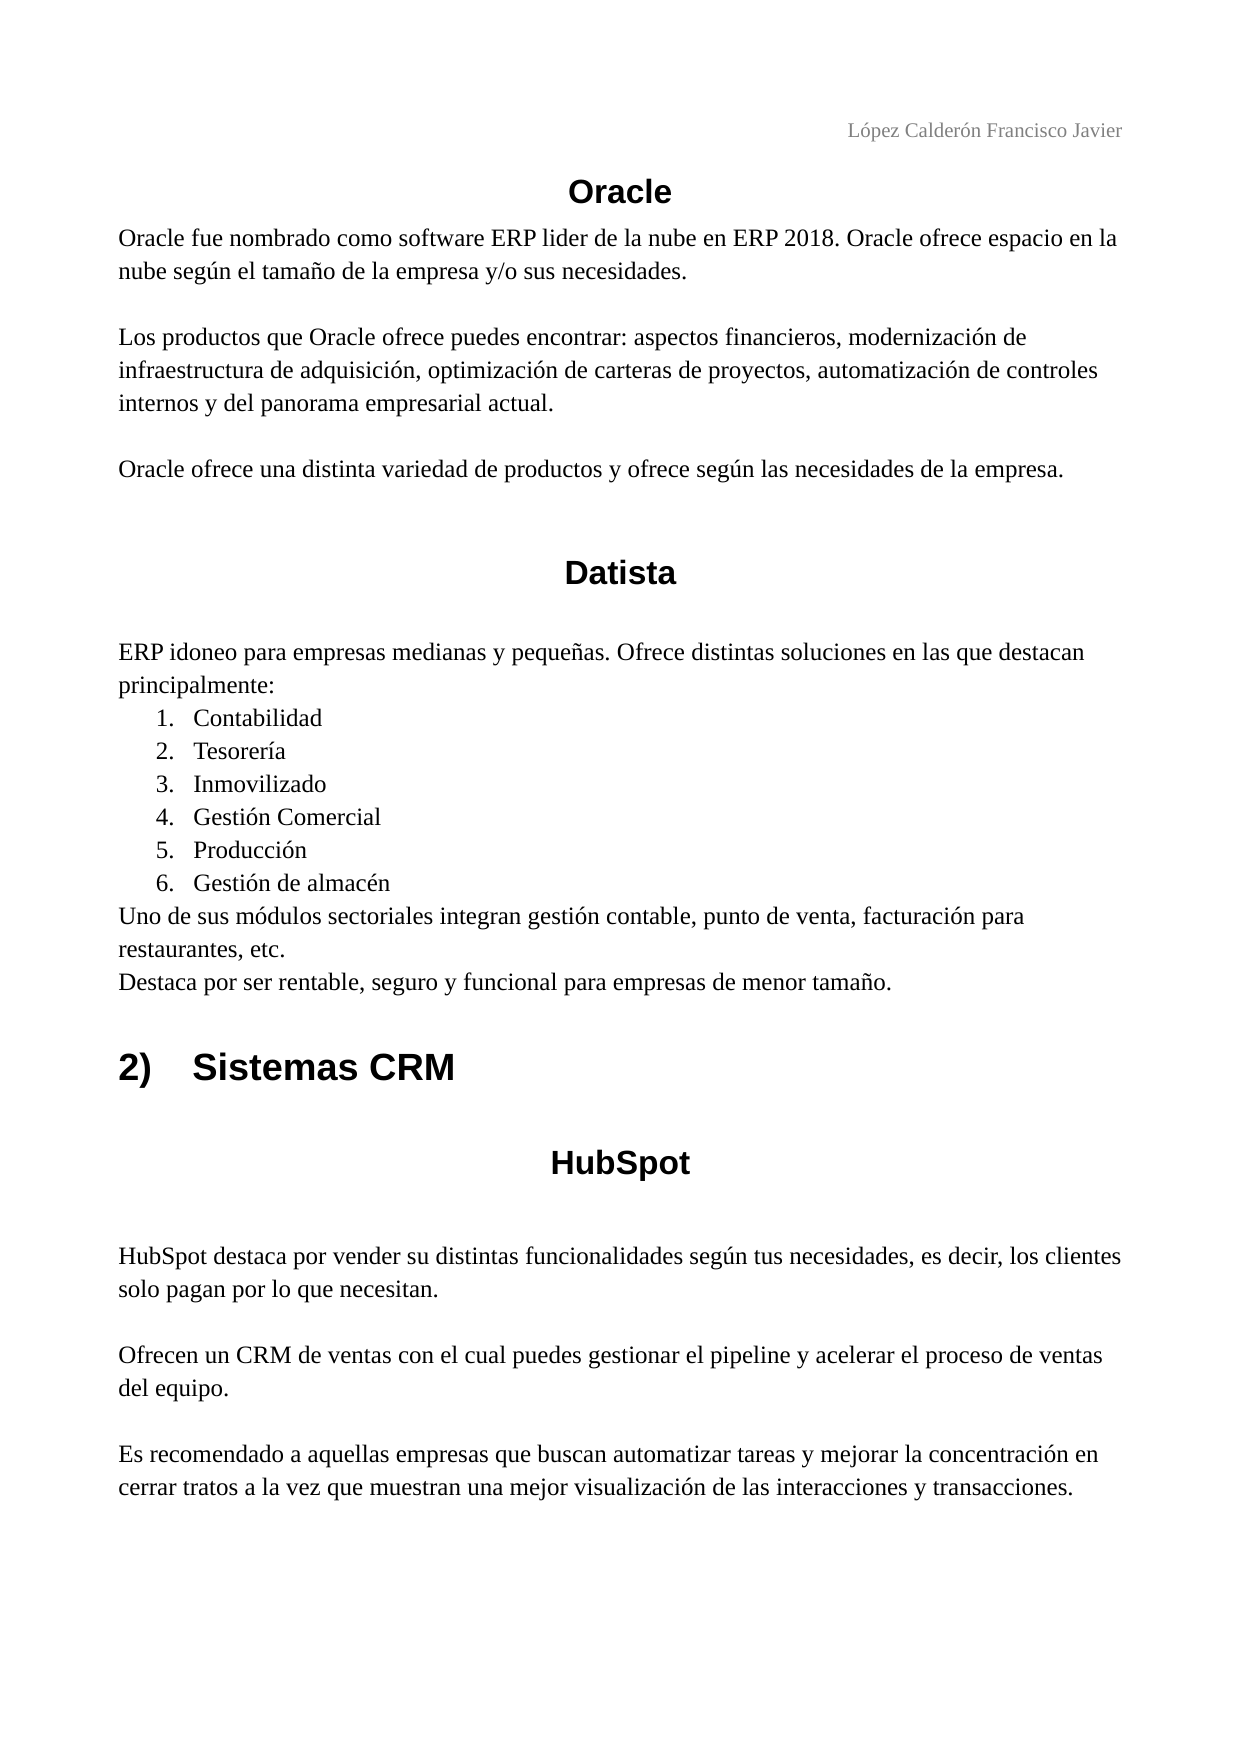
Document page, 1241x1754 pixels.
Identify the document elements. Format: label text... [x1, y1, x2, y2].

list Contabilidad [156, 703, 1122, 732]
subtitle HubSpot [118, 1142, 1122, 1181]
list Gestión de almacén [156, 868, 1122, 897]
list Gestión Comercial [156, 802, 1122, 831]
subtitle Datista [118, 553, 1122, 591]
text Uno de sus módulos sectoriales integran gestión contable, punto de venta, facturación para restaurantes, etc. [118, 901, 1122, 963]
subtitle Oracle [118, 172, 1122, 210]
list Inmovilizado [156, 769, 1122, 798]
list Producción [156, 835, 1122, 864]
list Tesorería [156, 736, 1122, 765]
text HubSpot destaca por vender su distintas funcionalidades según tus necesidades, es decir, los clientes solo pagan por lo que necesitan. [118, 1241, 1122, 1303]
text Ofrecen un CRM de ventas con el cual puedes gestionar el pipeline y acelerar el proceso de ventas del equipo. [118, 1340, 1122, 1402]
text Oracle ofrece una distinta variedad de productos y ofrece según las necesidades de la empresa. [118, 454, 1122, 483]
text Los productos que Oracle ofrece puedes encontrar: aspectos financieros, modernización de infraestructura de adquisición, optimización de carteras de proyectos, automatización de controles internos y del panorama empresarial actual. [118, 322, 1122, 417]
text Destaca por ser rentable, seguro y funcional para empresas de menor tamaño. [118, 967, 1122, 996]
text ERP idoneo para empresas medianas y pequeñas. Ofrece distintas soluciones en las que destacan principalmente: [118, 637, 1122, 699]
text Oracle fue nombrado como software ERP lider de la nube en ERP 2018. Oracle ofrece espacio en la nube según el tamaño de la empresa y/o sus necesidades. [118, 223, 1122, 284]
subtitle Sistemas CRM [118, 1045, 1122, 1089]
text Es recomendado a aquellas empresas que buscan automatizar tareas y mejorar la concentración en cerrar tratos a la vez que muestran una mejor visualización de las interacciones y transacciones. [118, 1439, 1122, 1501]
